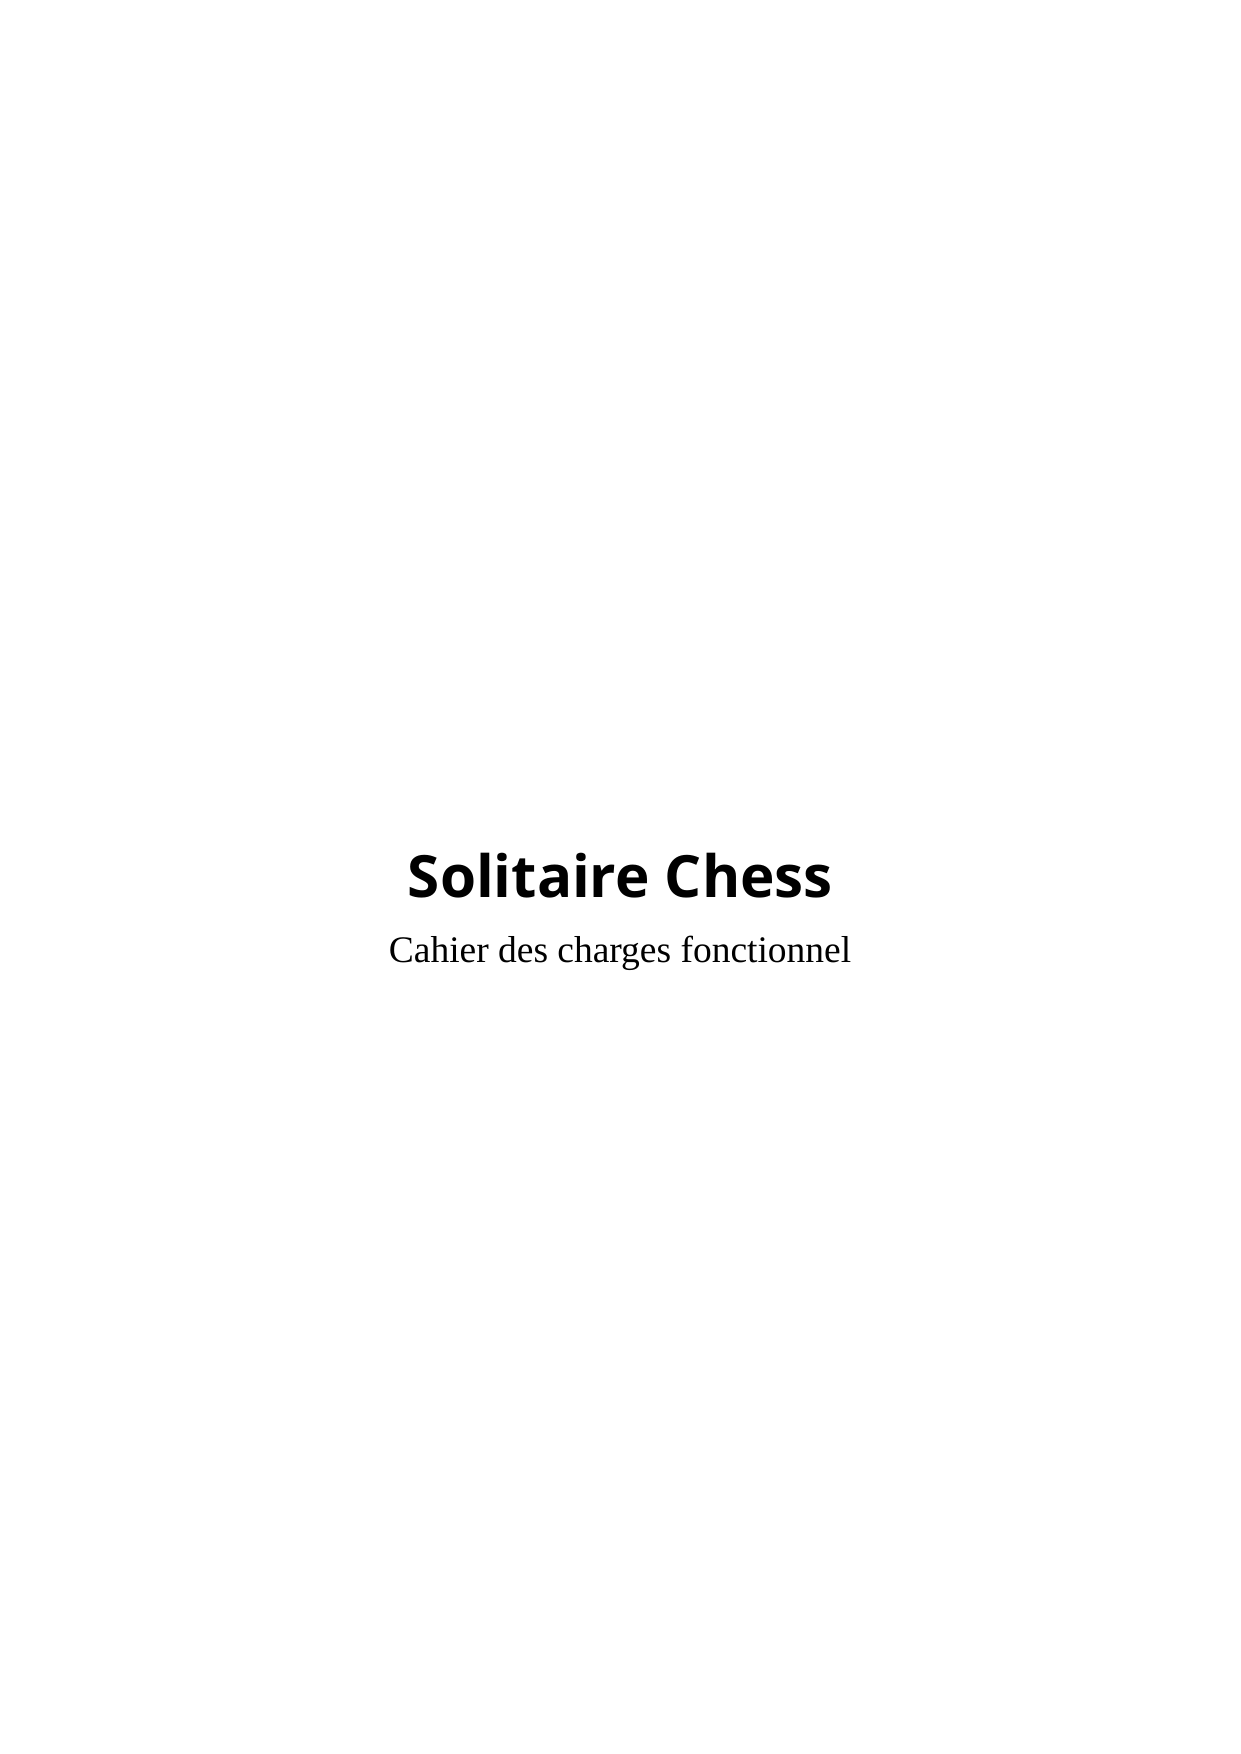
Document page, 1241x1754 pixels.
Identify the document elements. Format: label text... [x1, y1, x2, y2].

text Cahier des charges fonctionnel [118, 927, 1122, 970]
subtitle Solitaire Chess [118, 835, 1122, 914]
